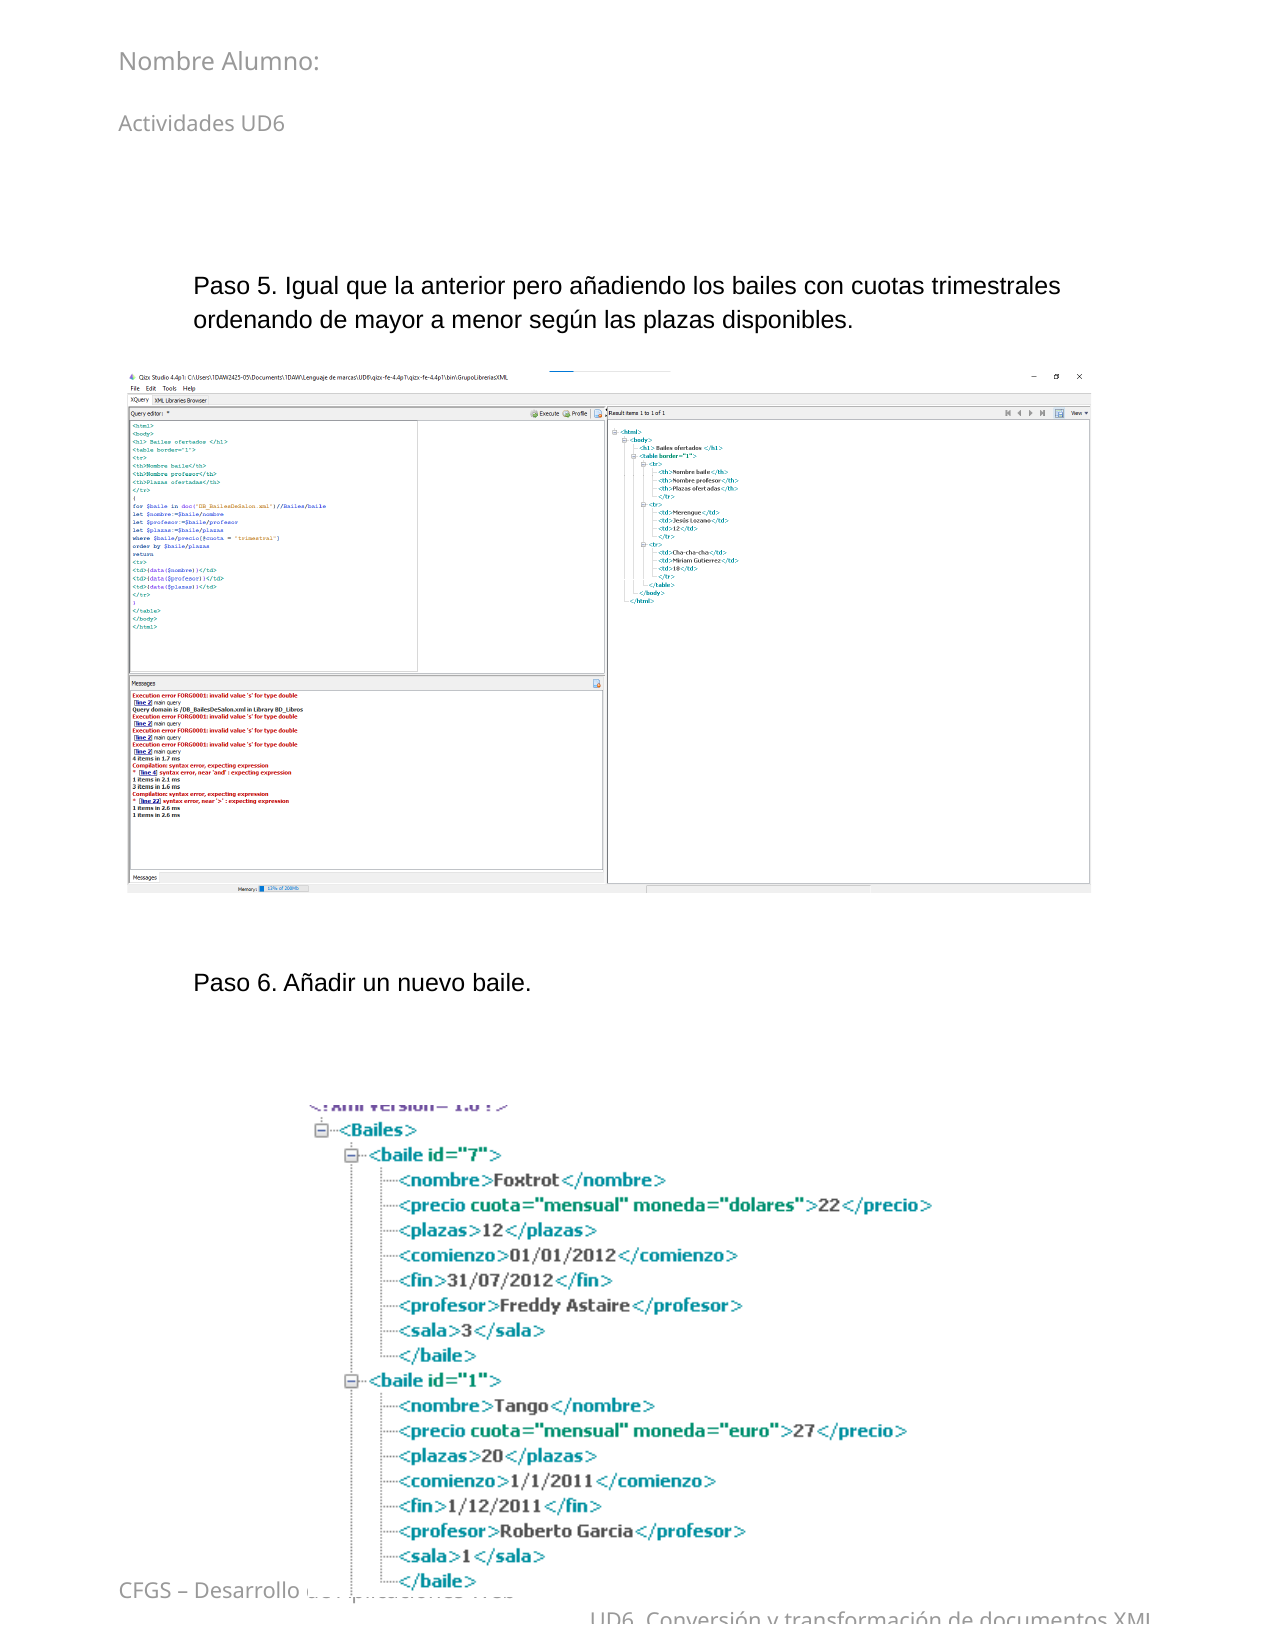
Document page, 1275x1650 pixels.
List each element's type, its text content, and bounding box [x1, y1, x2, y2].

picture [127, 371, 1092, 893]
text Paso 5. Igual que la anterior pero añadiendo los bailes con cuotas trimestrales ordenando de mayor a menor según las plazas disponibles. [193, 271, 1157, 334]
text Paso 6. Añadir un nuevo baile. [193, 967, 1157, 996]
picture [307, 1105, 968, 1597]
